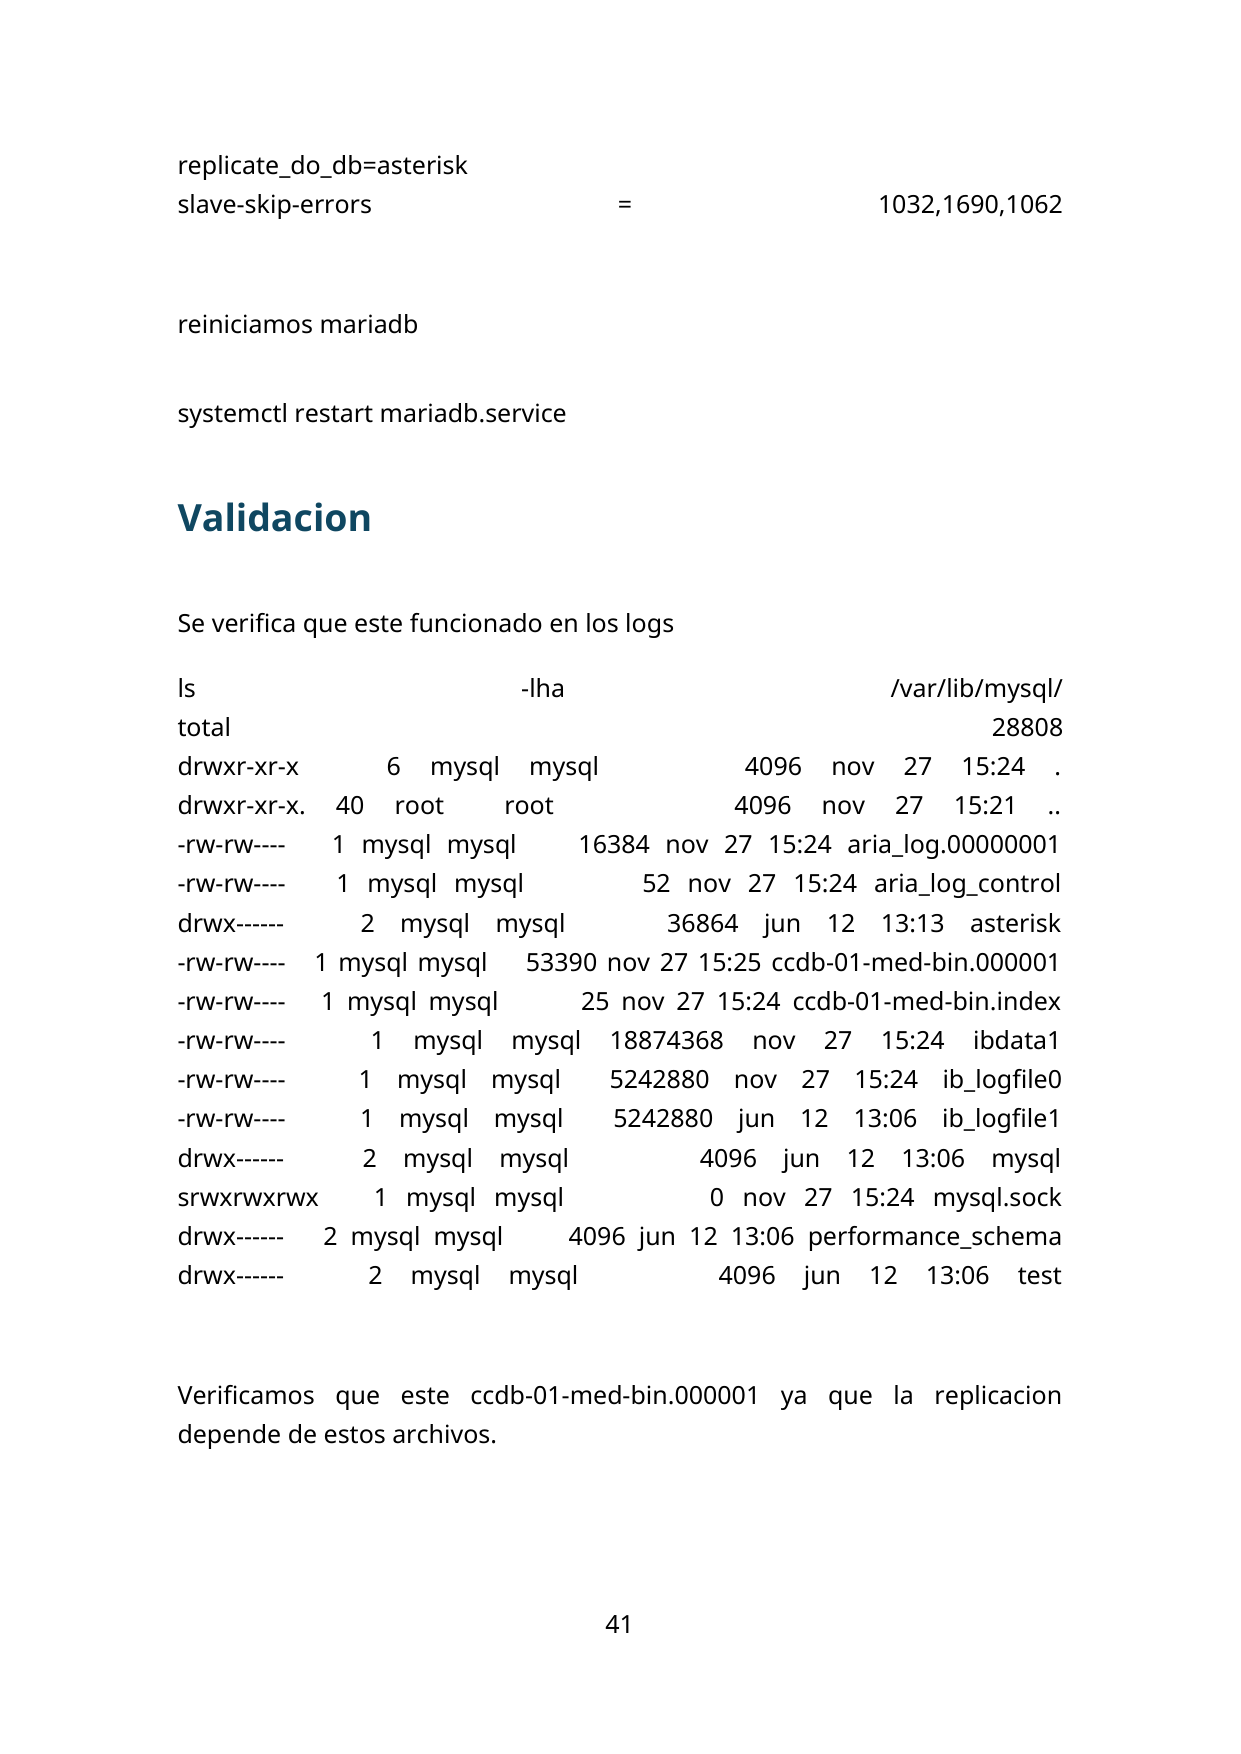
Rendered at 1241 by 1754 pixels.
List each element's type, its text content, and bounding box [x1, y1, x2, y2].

text systemctl restart mariadb.service [177, 396, 1063, 430]
text Verificamos que este ccdb-01-med-bin.000001 ya que la replicacion depende de estos archivos. [177, 1378, 1063, 1451]
text reiniciamos mariadb [177, 307, 1063, 341]
text Se verifica que este funcionado en los logs [177, 606, 1063, 640]
text ls -lha /var/lib/mysql/ total 28808 drwxr-xr-x 6 mysql mysql 4096 nov 27 15:24 . drwxr-xr-x. 40 root root 4096 nov 27 15:21 .. -rw-rw---- 1 mysql mysql 16384 nov 27 15:24 aria_log.00000001 -rw-rw---- 1 mysql mysql 52 nov 27 15:24 aria_log_control drwx------ 2 mysql mysql 36864 jun 12 13:13 asterisk -rw-rw---- 1 mysql mysql 53390 nov 27 15:25 ccdb-01-med-bin.000001 -rw-rw---- 1 mysql mysql 25 nov 27 15:24 ccdb-01-med-bin.index -rw-rw---- 1 mysql mysql 18874368 nov 27 15:24 ibdata1 -rw-rw---- 1 mysql mysql 5242880 nov 27 15:24 ib_logfile0 -rw-rw---- 1 mysql mysql 5242880 jun 12 13:06 ib_logfile1 drwx------ 2 mysql mysql 4096 jun 12 13:06 mysql srwxrwxrwx 1 mysql mysql 0 nov 27 15:24 mysql.sock drwx------ 2 mysql mysql 4096 jun 12 13:06 performance_schema drwx------ 2 mysql mysql 4096 jun 12 13:06 test [177, 670, 1063, 1331]
text replicate_do_db=asterisk slave-skip-errors = 1032,1690,1062 [177, 148, 1063, 260]
subtitle Validacion [177, 491, 1063, 542]
